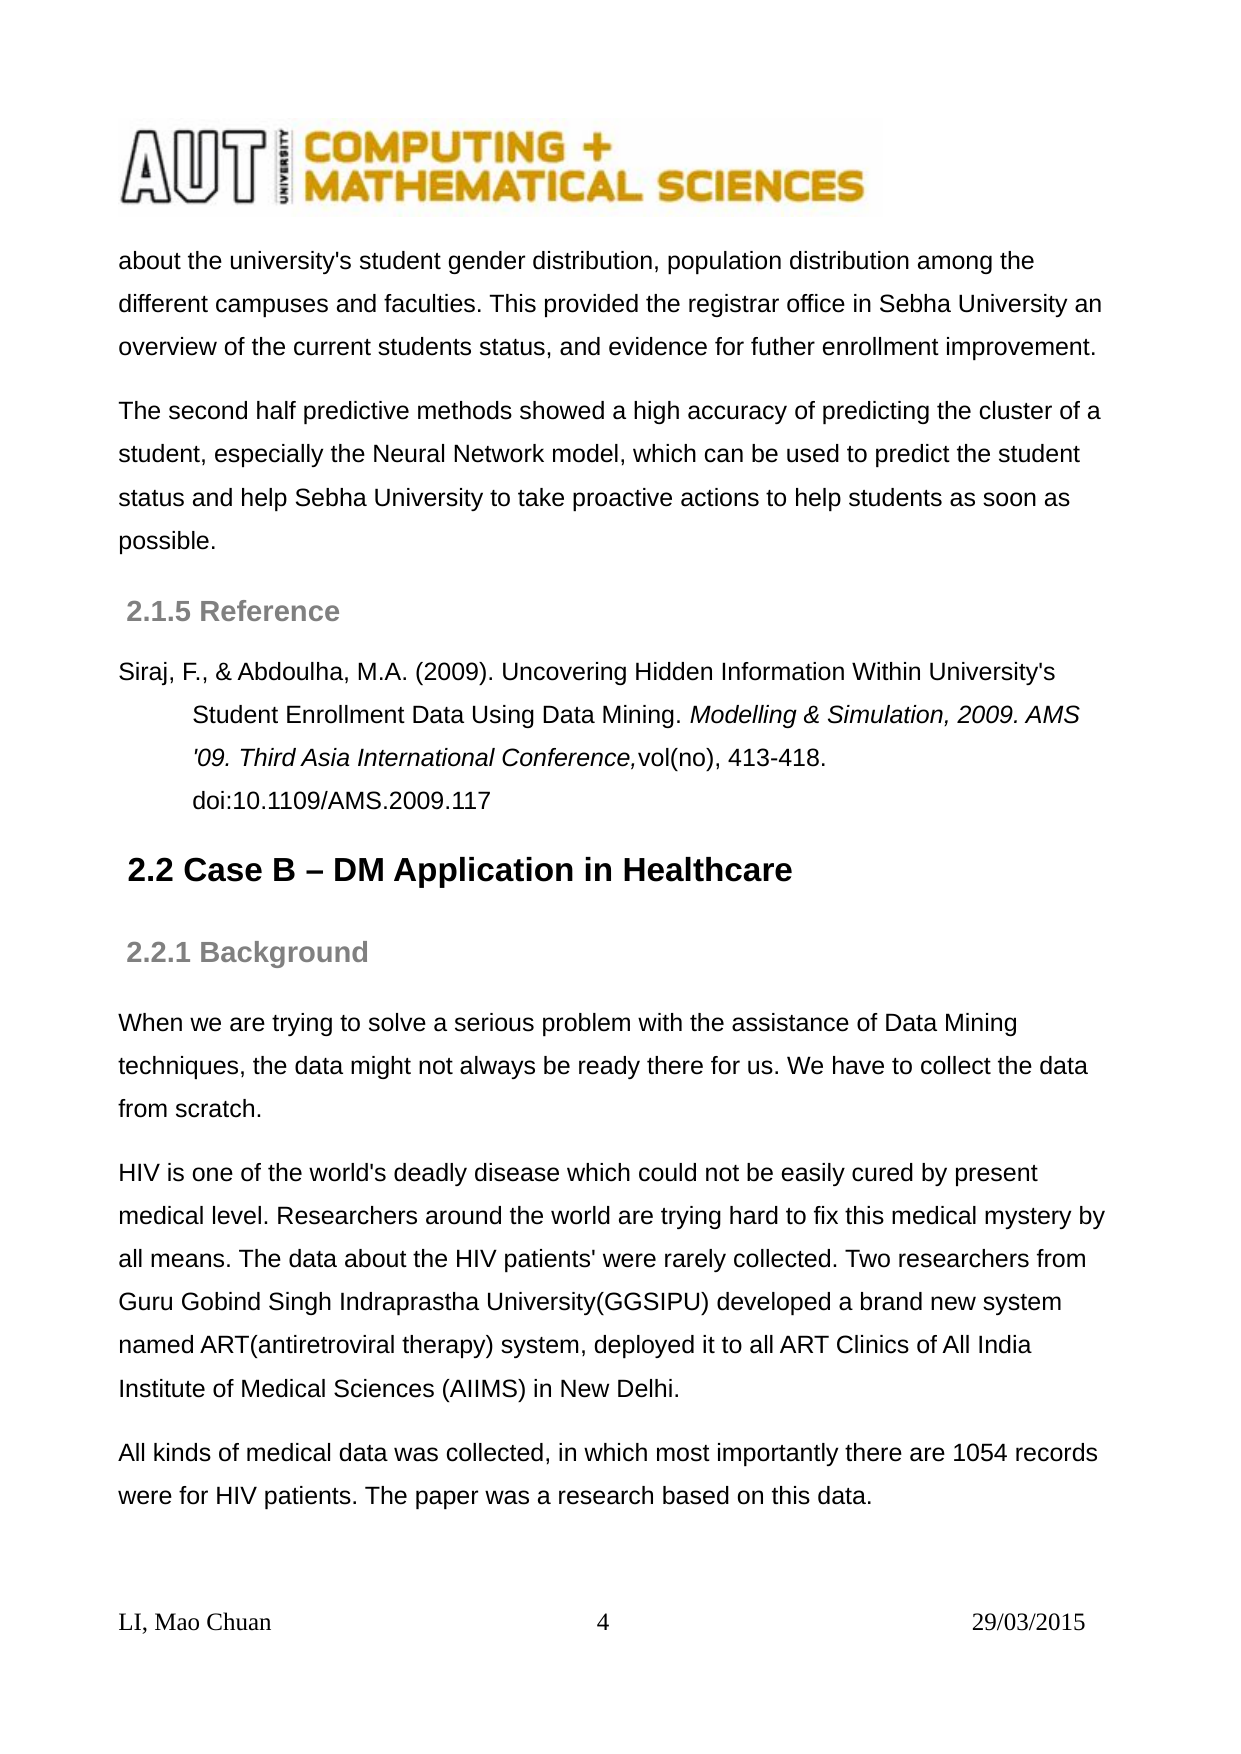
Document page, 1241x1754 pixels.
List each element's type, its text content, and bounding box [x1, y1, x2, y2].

text Siraj, F., & Abdoulha, M.A. (2009). Uncovering Hidden Information Within University's Student Enrollment Data Using Data Mining. Modelling & Simulation, 2009. AMS '09. Third Asia International Conference,vol(no), 413-418. doi:10.1109/AMS.2009.117 [118, 657, 1122, 815]
text When we are trying to solve a serious problem with the assistance of Data Mining techniques, the data might not always be ready there for us. We have to collect the data from scratch. [118, 1008, 1122, 1123]
text All kinds of medical data was collected, in which most importantly there are 1054 records were for HIV patients. The paper was a research based on this data. [118, 1438, 1122, 1509]
text HIV is one of the world's deadly disease which could not be easily cured by present medical level. Researchers around the world are trying hard to fix this medical mystery by all means. The data about the HIV patients' were rarely collected. Two researchers from Guru Gobind Singh Indraprastha University(GGSIPU) developed a brand new system named ART(antiretroviral therapy) system, deployed it to all ART Clinics of All India Institute of Medical Sciences (AIIMS) in New Delhi. [118, 1158, 1122, 1402]
text The second half predictive methods showed a high accuracy of predicting the cluster of a student, especially the Neural Network model, which can be used to predict the student status and help Sebha University to take proactive actions to help students as soon as possible. [118, 396, 1122, 554]
subtitle Reference [118, 594, 1122, 627]
subtitle Background [118, 934, 1122, 968]
subtitle Case B – DM Application in Healthcare [118, 850, 1122, 888]
text about the university's student gender distribution, population distribution among the different campuses and faculties. This provided the registrar office in Sebha University an overview of the current students status, and evidence for futher enrollment improvement. [118, 246, 1122, 361]
picture [118, 118, 883, 217]
